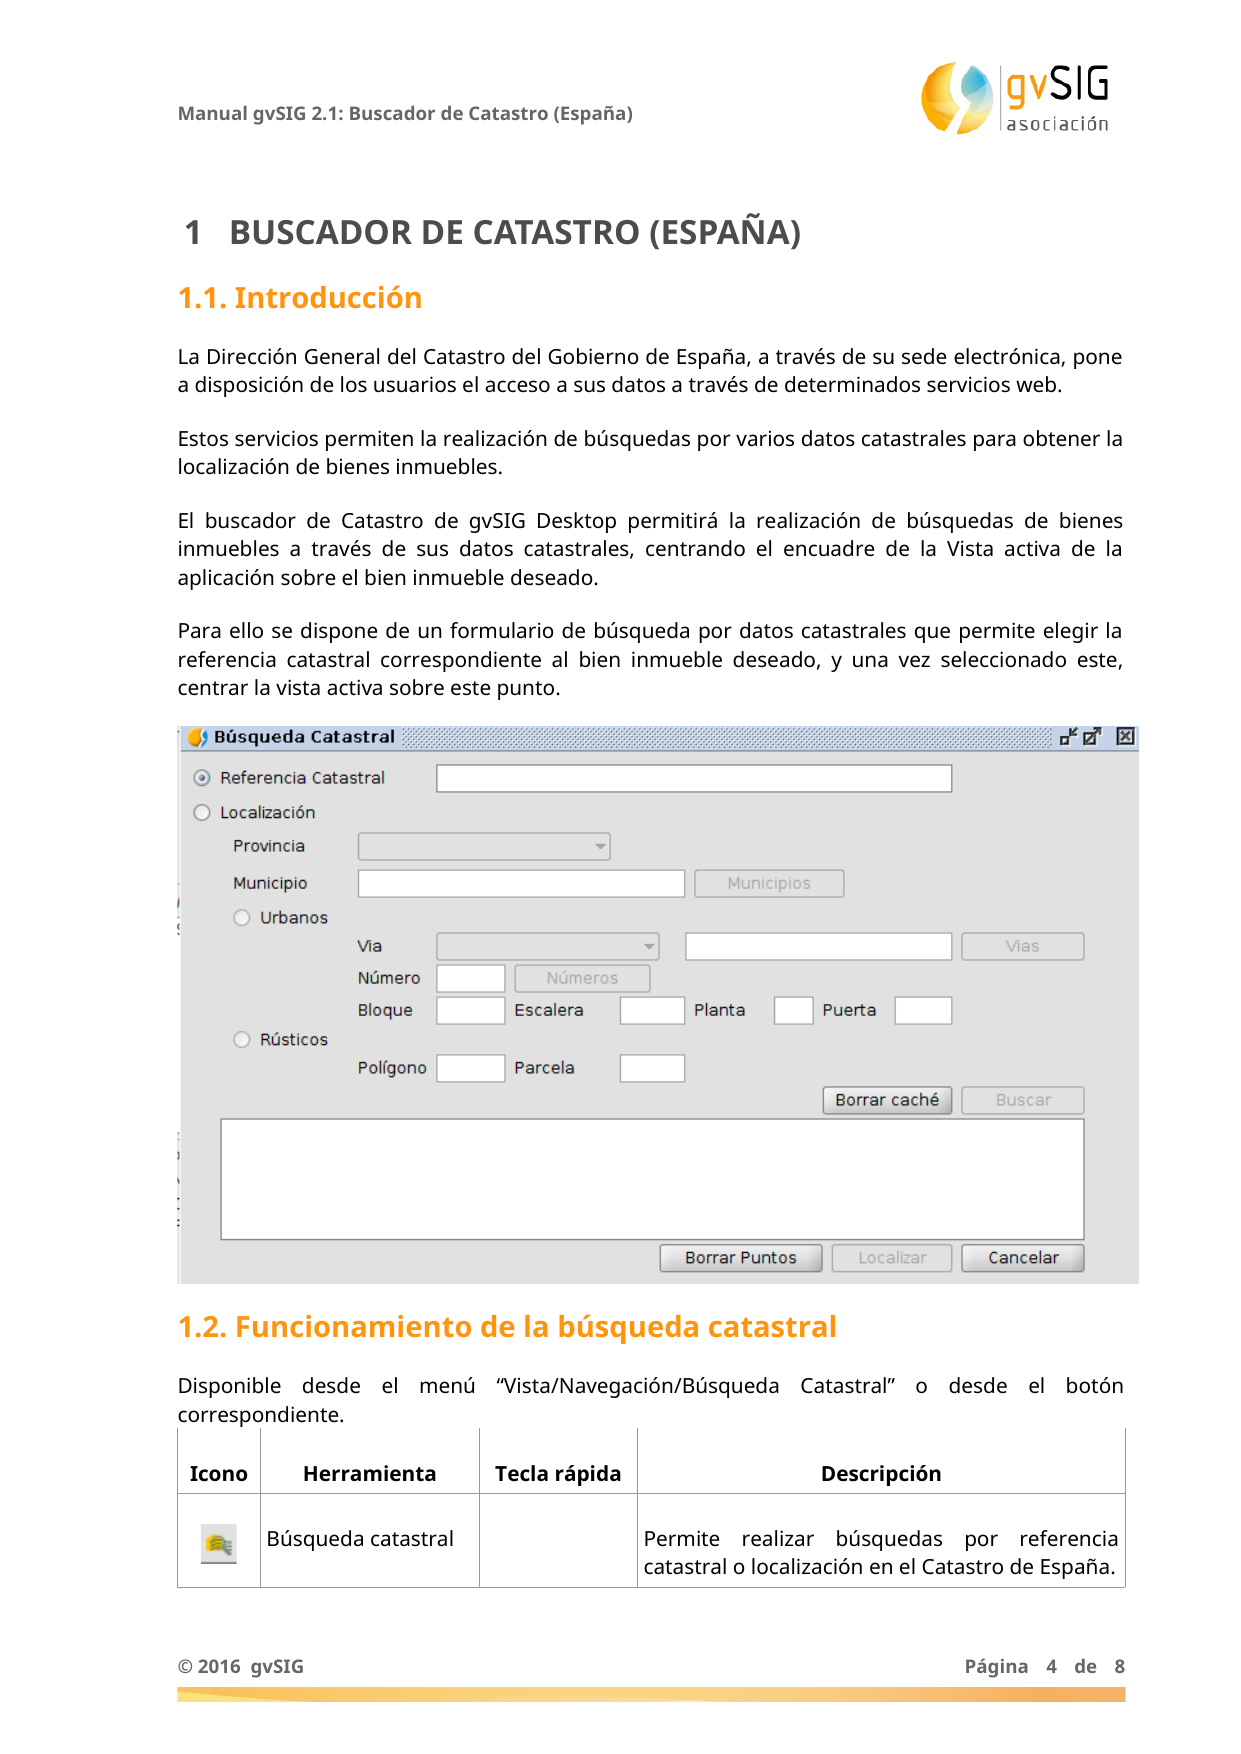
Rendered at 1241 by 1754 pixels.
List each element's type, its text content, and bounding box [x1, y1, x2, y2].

subtitle 1.2. Funcionamiento de la búsqueda catastral [177, 1307, 1125, 1346]
picture [177, 726, 1139, 1284]
picture [177, 1687, 1126, 1702]
table_header Descripción [638, 1428, 1125, 1493]
subtitle 1.1. Introducción [177, 277, 1125, 317]
table_cell [178, 1494, 260, 1587]
text La Dirección General del Catastro del Gobierno de España, a través de su sede electrónica, pone a disposición de los usuarios el acceso a sus datos a través de determinados servicios web. [177, 342, 1125, 399]
text Disponible desde el menú “Vista/Navegación/Búsqueda Catastral” o desde el botón correspondiente. [177, 1371, 1125, 1428]
table_cell Búsqueda catastral [261, 1494, 479, 1587]
table_cell [480, 1494, 637, 1587]
text Para ello se dispone de un formulario de búsqueda por datos catastrales que permite elegir la referencia catastral correspondiente al bien inmueble deseado, y una vez seleccionado este, centrar la vista activa sobre este punto. [177, 616, 1125, 702]
table_header Tecla rápida [480, 1428, 637, 1493]
table_cell Permite realizar búsquedas por referencia catastral o localización en el Catastro de España. [638, 1494, 1125, 1587]
subtitle Buscador de catastro (españa) [183, 208, 1125, 254]
table_header Icono [178, 1428, 260, 1493]
table_header Herramienta [261, 1428, 479, 1493]
text El buscador de Catastro de gvSIG Desktop permitirá la realización de búsquedas de bienes inmuebles a través de sus datos catastrales, centrando el encuadre de la Vista activa de la aplicación sobre el bien inmueble deseado. [177, 506, 1125, 591]
picture [200, 1524, 237, 1564]
picture [902, 47, 1122, 148]
text Estos servicios permiten la realización de búsquedas por varios datos catastrales para obtener la localización de bienes inmuebles. [177, 424, 1125, 481]
